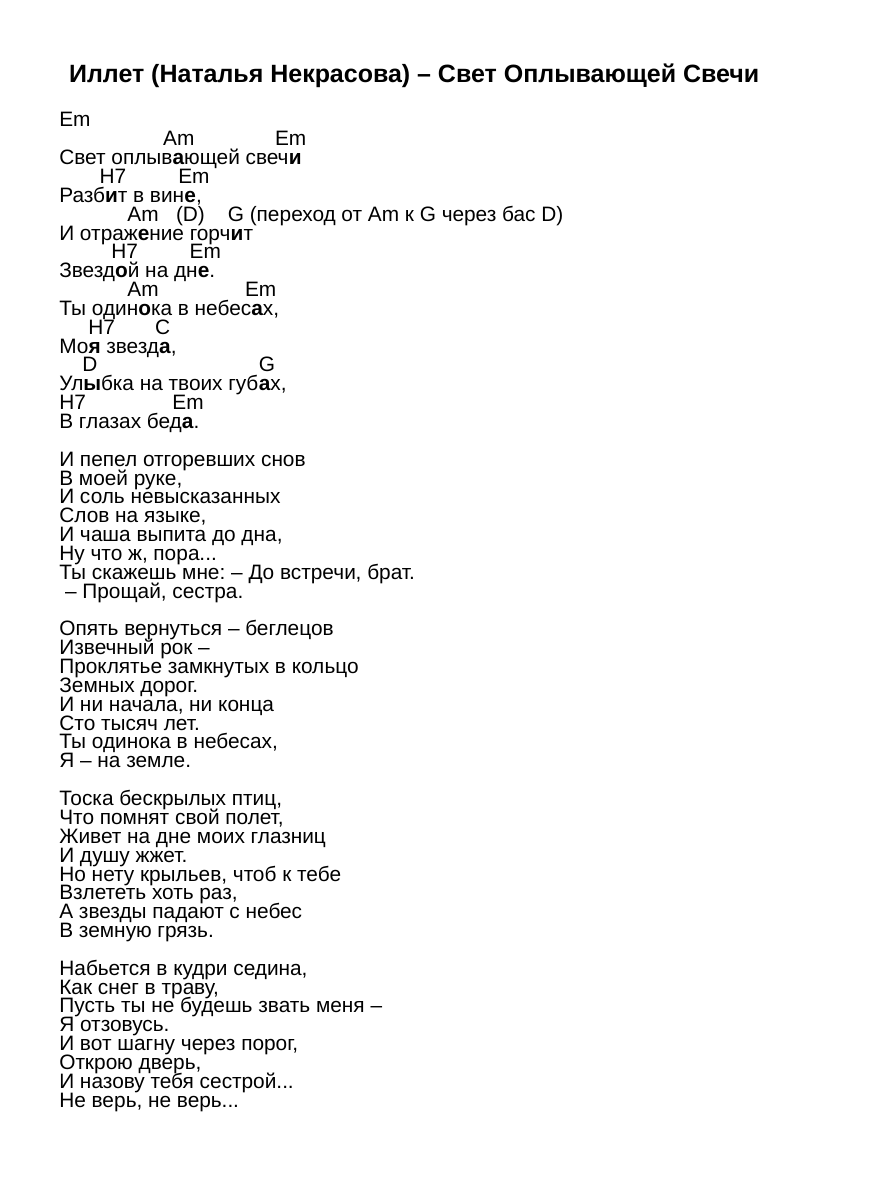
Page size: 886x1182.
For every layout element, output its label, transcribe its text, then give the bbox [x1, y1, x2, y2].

text Am (D) G (переход от Am к G через бас D) [59, 206, 181, 225]
text Аm Em [59, 131, 768, 149]
text Am (D) G (переход от Am к G через бас D) [558, 206, 768, 225]
text Взлететь хоть раз, [59, 885, 768, 904]
text Проклятье замкнутых в кольцо [59, 658, 768, 677]
text Извечный рок – [59, 640, 768, 658]
text Am Em [59, 281, 768, 300]
text H7 Em [59, 394, 768, 413]
text H7 Em [59, 168, 768, 187]
text Пусть ты не будешь звать меня – [59, 998, 768, 1017]
text Ты скажешь мне: – До встречи, брат. [59, 564, 768, 583]
text И назову тебя сестрой... [59, 1073, 768, 1092]
text Am (D) G (переход от Am к G через бас D) [252, 206, 560, 225]
text Звездой на дне. [59, 263, 768, 281]
text Открою дверь, [59, 1054, 768, 1073]
text В земную грязь. [59, 922, 768, 941]
text – Прощай, сестра. [59, 583, 768, 602]
text И пепел отгоревших снов [59, 451, 768, 470]
text Em [59, 112, 768, 131]
text H7 C [59, 319, 768, 338]
text Сто тысяч лет. [59, 715, 768, 734]
text И отражение горчит [59, 225, 768, 244]
text Тоска бескрылых птиц, [59, 791, 768, 809]
text Я отзовусь. [59, 1017, 768, 1036]
text Опять вернуться – беглецов [59, 621, 768, 640]
text В моей руке, [59, 470, 768, 489]
text Но нету крыльев, чтоб к тебе [59, 866, 768, 885]
text Улыбка на твоих губах, [59, 376, 768, 394]
text Как снег в траву, [59, 979, 768, 998]
text Разбит в вине, [59, 187, 768, 206]
text Живет на дне моих глазниц [59, 828, 768, 847]
text Я – на земле. [59, 753, 768, 772]
text Свет оплывающей свечи [59, 149, 768, 168]
text Ну что ж, пора... [59, 545, 768, 564]
text Земных дорог. [59, 677, 768, 696]
text И чаша выпита до дна, [59, 527, 768, 545]
text И соль невысказанных [59, 489, 768, 508]
text И вот шагну через порог, [59, 1036, 768, 1054]
text А звезды падают с небес [59, 904, 768, 922]
text D G [59, 357, 768, 376]
text Что помнят свой полет, [59, 809, 768, 828]
text Иллет (Наталья Некрасова) – Свет Оплывающей Свечи [61, 59, 768, 88]
text Ты одинока в небесах, [59, 300, 768, 319]
text Набьется в кудри седина, [59, 960, 768, 979]
text H7 Em [59, 244, 768, 263]
text Ты одинока в небесах, [59, 734, 768, 753]
text И ни начала, ни конца [59, 696, 768, 715]
text В глазах беда. [59, 413, 768, 432]
text Моя звезда, [59, 338, 768, 357]
text Am (D) G (переход от Am к G через бас D) [199, 206, 254, 225]
text Слов на языке, [59, 508, 768, 527]
text И душу жжет. [59, 847, 768, 866]
text Не верь, не верь... [59, 1092, 768, 1111]
